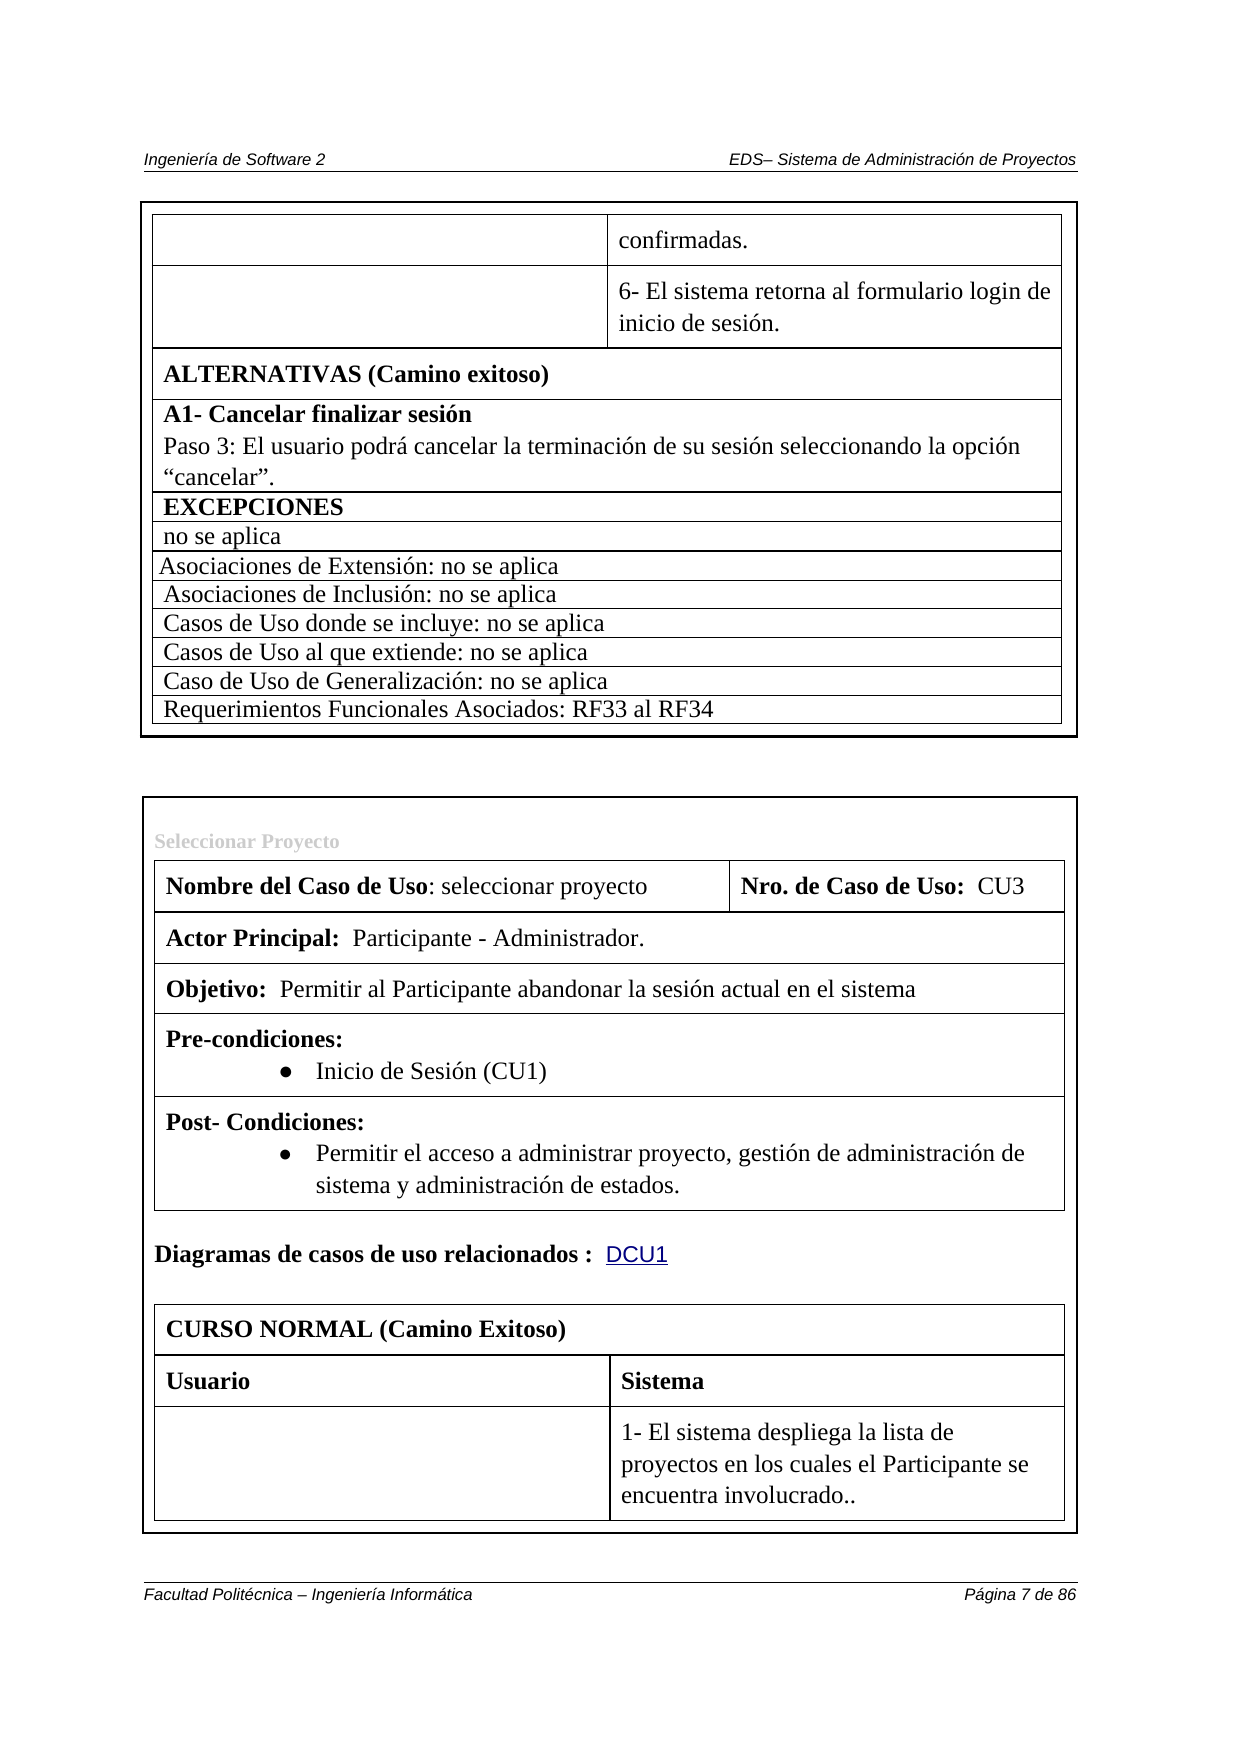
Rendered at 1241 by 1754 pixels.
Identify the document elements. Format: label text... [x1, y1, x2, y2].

table_cell Pre-condiciones: Inicio de Sesión (CU1) [155, 1014, 1064, 1096]
table_cell Casos de Uso al que extiende: no se aplica [153, 638, 1061, 666]
table_cell no se aplica [153, 522, 1061, 550]
table_header [142, 203, 1076, 735]
table_cell A1- Cancelar finalizar sesión Paso 3: El usuario podrá cancelar la terminación de su sesión seleccionando la opción “cancelar”. [153, 400, 1061, 491]
table_header Actor Principal: Participante - Administrador. [155, 913, 1064, 963]
table_cell Requerimientos Funcionales Asociados: RF33 al RF34 [153, 696, 1061, 723]
table_cell 6- El sistema retorna al formulario login de inicio de sesión. [608, 266, 1061, 347]
table_cell Caso de Uso de Generalización: no se aplica [153, 667, 1061, 694]
table_cell confirmadas. [608, 215, 1061, 265]
table_header CURSO NORMAL (Camino Exitoso) [155, 1305, 1064, 1354]
table_header Asociaciones de Extensión: no se aplica [153, 552, 1061, 579]
table_cell [153, 215, 607, 265]
table_cell Objetivo: Permitir al Participante abandonar la sesión actual en el sistema [155, 964, 1064, 1013]
table_header ALTERNATIVAS (Camino exitoso) [153, 349, 1061, 399]
table_header Seleccionar Proyecto Diagramas de casos de uso relacionados : DCU1 [144, 798, 1076, 1532]
table_cell Asociaciones de Inclusión: no se aplica [153, 581, 1061, 608]
table_header Sistema [611, 1356, 1064, 1406]
table_cell 1- El sistema despliega la lista de proyectos en los cuales el Participante se encuentra involucrado.. [611, 1407, 1064, 1520]
table_header Nro. de Caso de Uso: CU3 [730, 861, 1064, 911]
table_cell [155, 1407, 609, 1520]
table_cell Post- Condiciones: Permitir el acceso a administrar proyecto, gestión de administración de sistema y administración de estados. [155, 1097, 1064, 1210]
table_cell Casos de Uso donde se incluye: no se aplica [153, 609, 1061, 637]
table_header Nombre del Caso de Uso: seleccionar proyecto [155, 861, 729, 911]
table_header Usuario [155, 1356, 609, 1406]
table_header EXCEPCIONES [153, 493, 1061, 521]
table_cell [153, 266, 607, 347]
